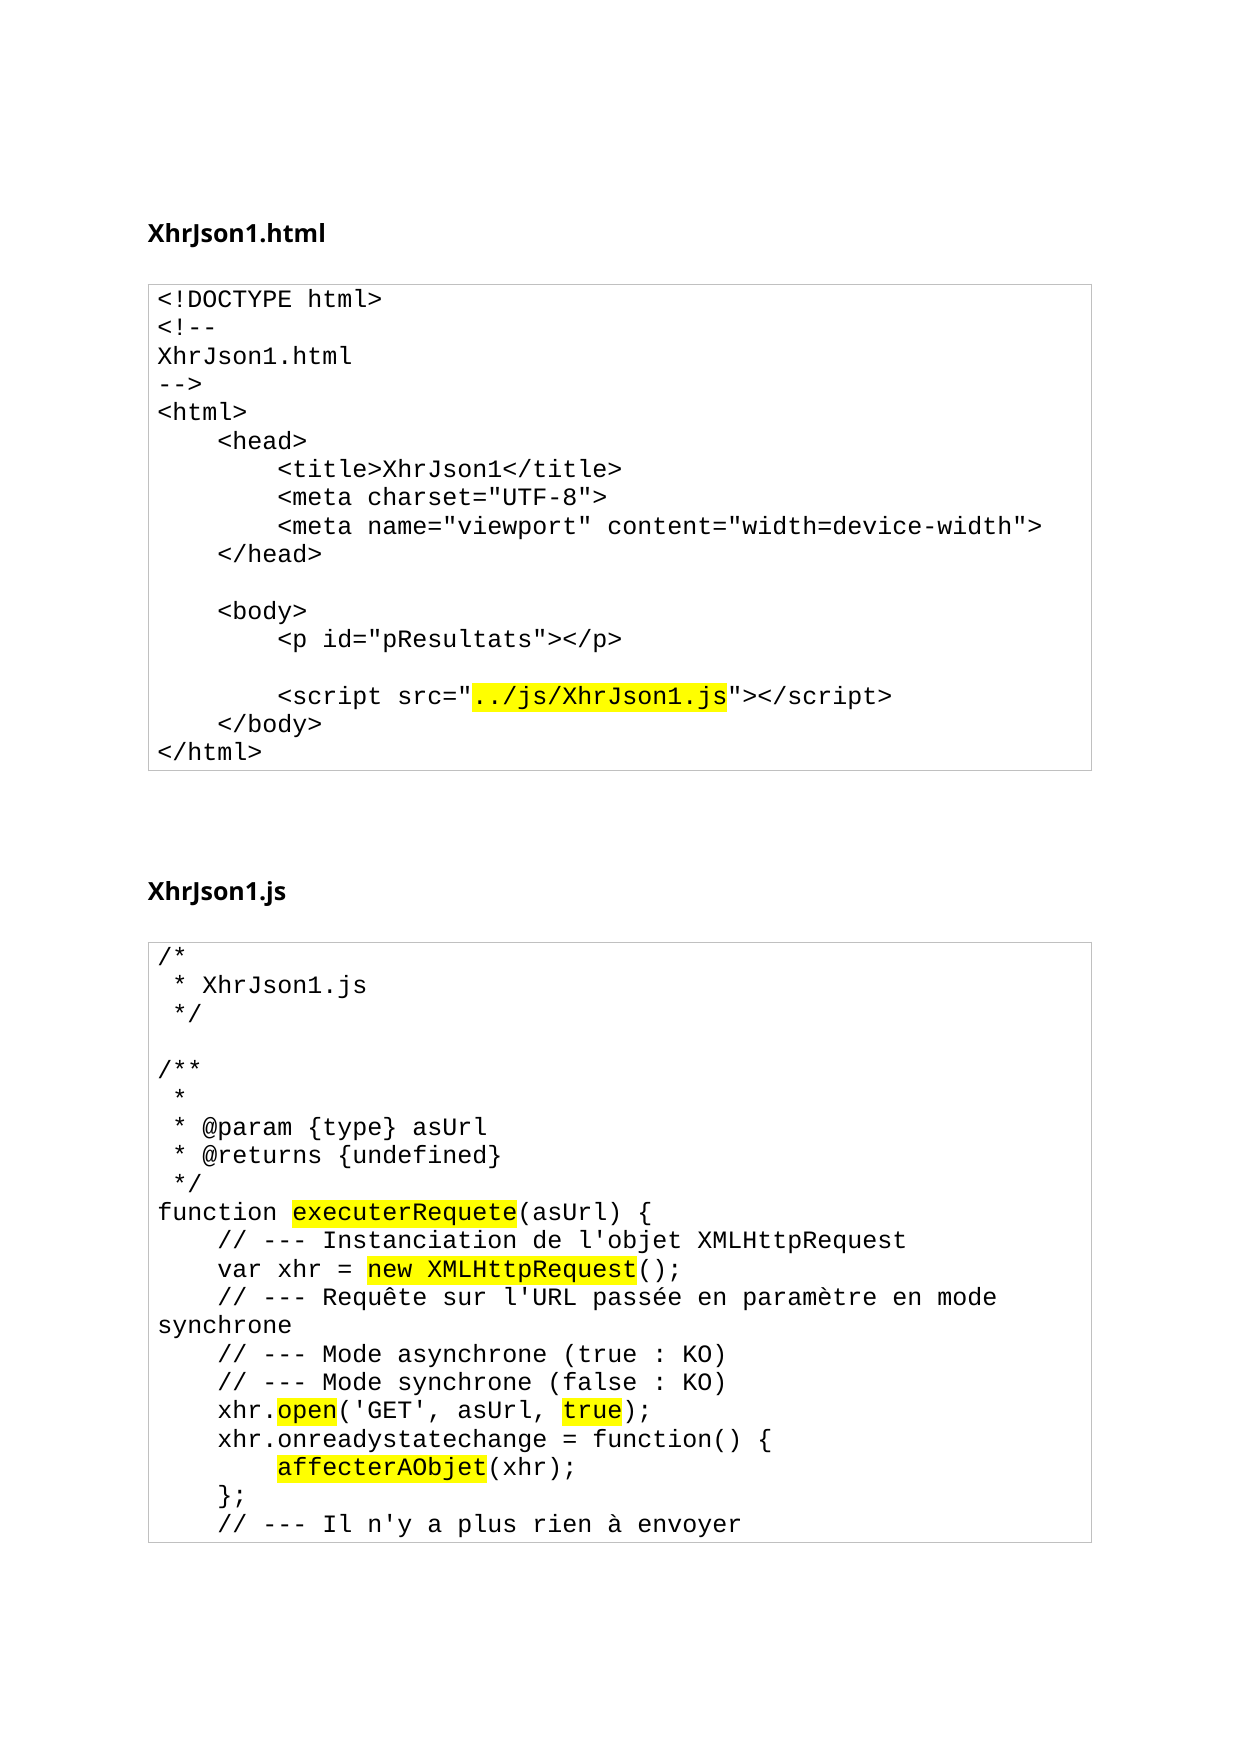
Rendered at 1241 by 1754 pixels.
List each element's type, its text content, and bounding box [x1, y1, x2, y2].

text * @param {type} asUrl [149, 1112, 1091, 1140]
text xhr.open('GET', asUrl, true); [149, 1395, 1091, 1423]
text <!DOCTYPE html> [149, 285, 1091, 312]
text --> [149, 368, 1091, 397]
text * @returns {undefined} [149, 1140, 1091, 1168]
text // --- Instanciation de l'objet XMLHttpRequest [149, 1225, 1091, 1253]
text */ [149, 998, 1091, 1030]
text <title>XhrJson1</title> [149, 453, 1091, 482]
text XhrJson1.html [148, 215, 1092, 249]
text // --- Il n'y a plus rien à envoyer [149, 1508, 1091, 1542]
text <body> [149, 595, 1091, 623]
text var xhr = new XMLHttpRequest(); [149, 1253, 1091, 1282]
text <script src="../js/XhrJson1.js"></script> [149, 680, 1091, 708]
text </html> [149, 737, 1091, 770]
text <meta charset="UTF-8"> [149, 482, 1091, 510]
text <html> [149, 397, 1091, 425]
text XhrJson1.html [149, 340, 1091, 368]
text // --- Mode asynchrone (true : KO) [149, 1338, 1091, 1367]
text </body> [149, 708, 1091, 737]
text * [149, 1083, 1091, 1112]
text <!-- [149, 312, 1091, 340]
text <p id="pResultats"></p> [149, 623, 1091, 655]
text <head> [149, 425, 1091, 453]
text */ [149, 1168, 1091, 1197]
text // --- Requête sur l'URL passée en paramètre en mode synchrone [149, 1282, 1091, 1338]
text </head> [149, 538, 1091, 570]
text affecterAObjet(xhr); [149, 1452, 1091, 1480]
text * XhrJson1.js [149, 970, 1091, 998]
text function executerRequete(asUrl) { [149, 1197, 1091, 1225]
text XhrJson1.js [148, 873, 1092, 908]
text // --- Mode synchrone (false : KO) [149, 1367, 1091, 1395]
text /* [149, 943, 1091, 970]
text /** [149, 1055, 1091, 1083]
text <meta name="viewport" content="width=device-width"> [149, 510, 1091, 538]
text }; [149, 1480, 1091, 1508]
text xhr.onreadystatechange = function() { [149, 1423, 1091, 1452]
